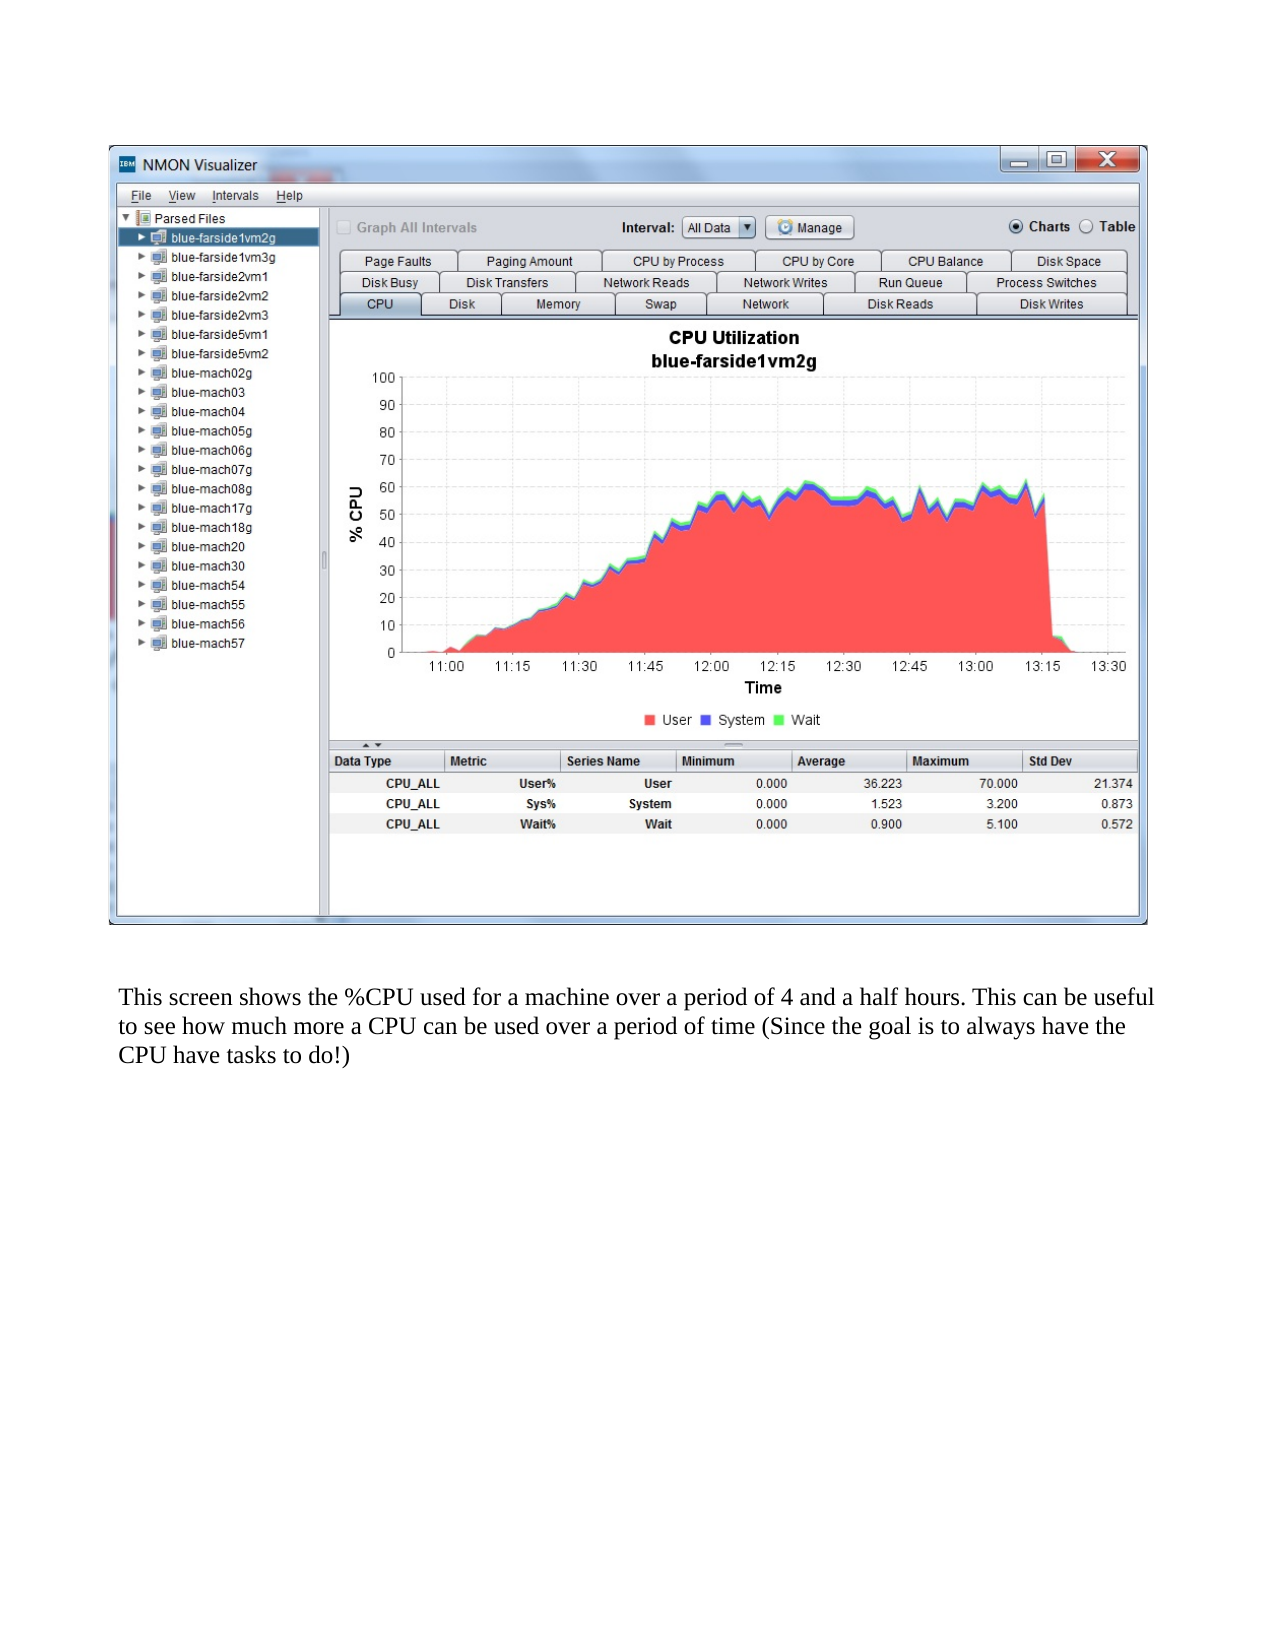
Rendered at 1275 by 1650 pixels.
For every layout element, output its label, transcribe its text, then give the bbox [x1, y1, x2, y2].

picture [108, 145, 1148, 925]
text This screen shows the %CPU used for a machine over a period of 4 and a half hours. This can be useful to see how much more a CPU can be used over a period of time (Since the goal is to always have the CPU have tasks to do!) [118, 982, 1157, 1068]
